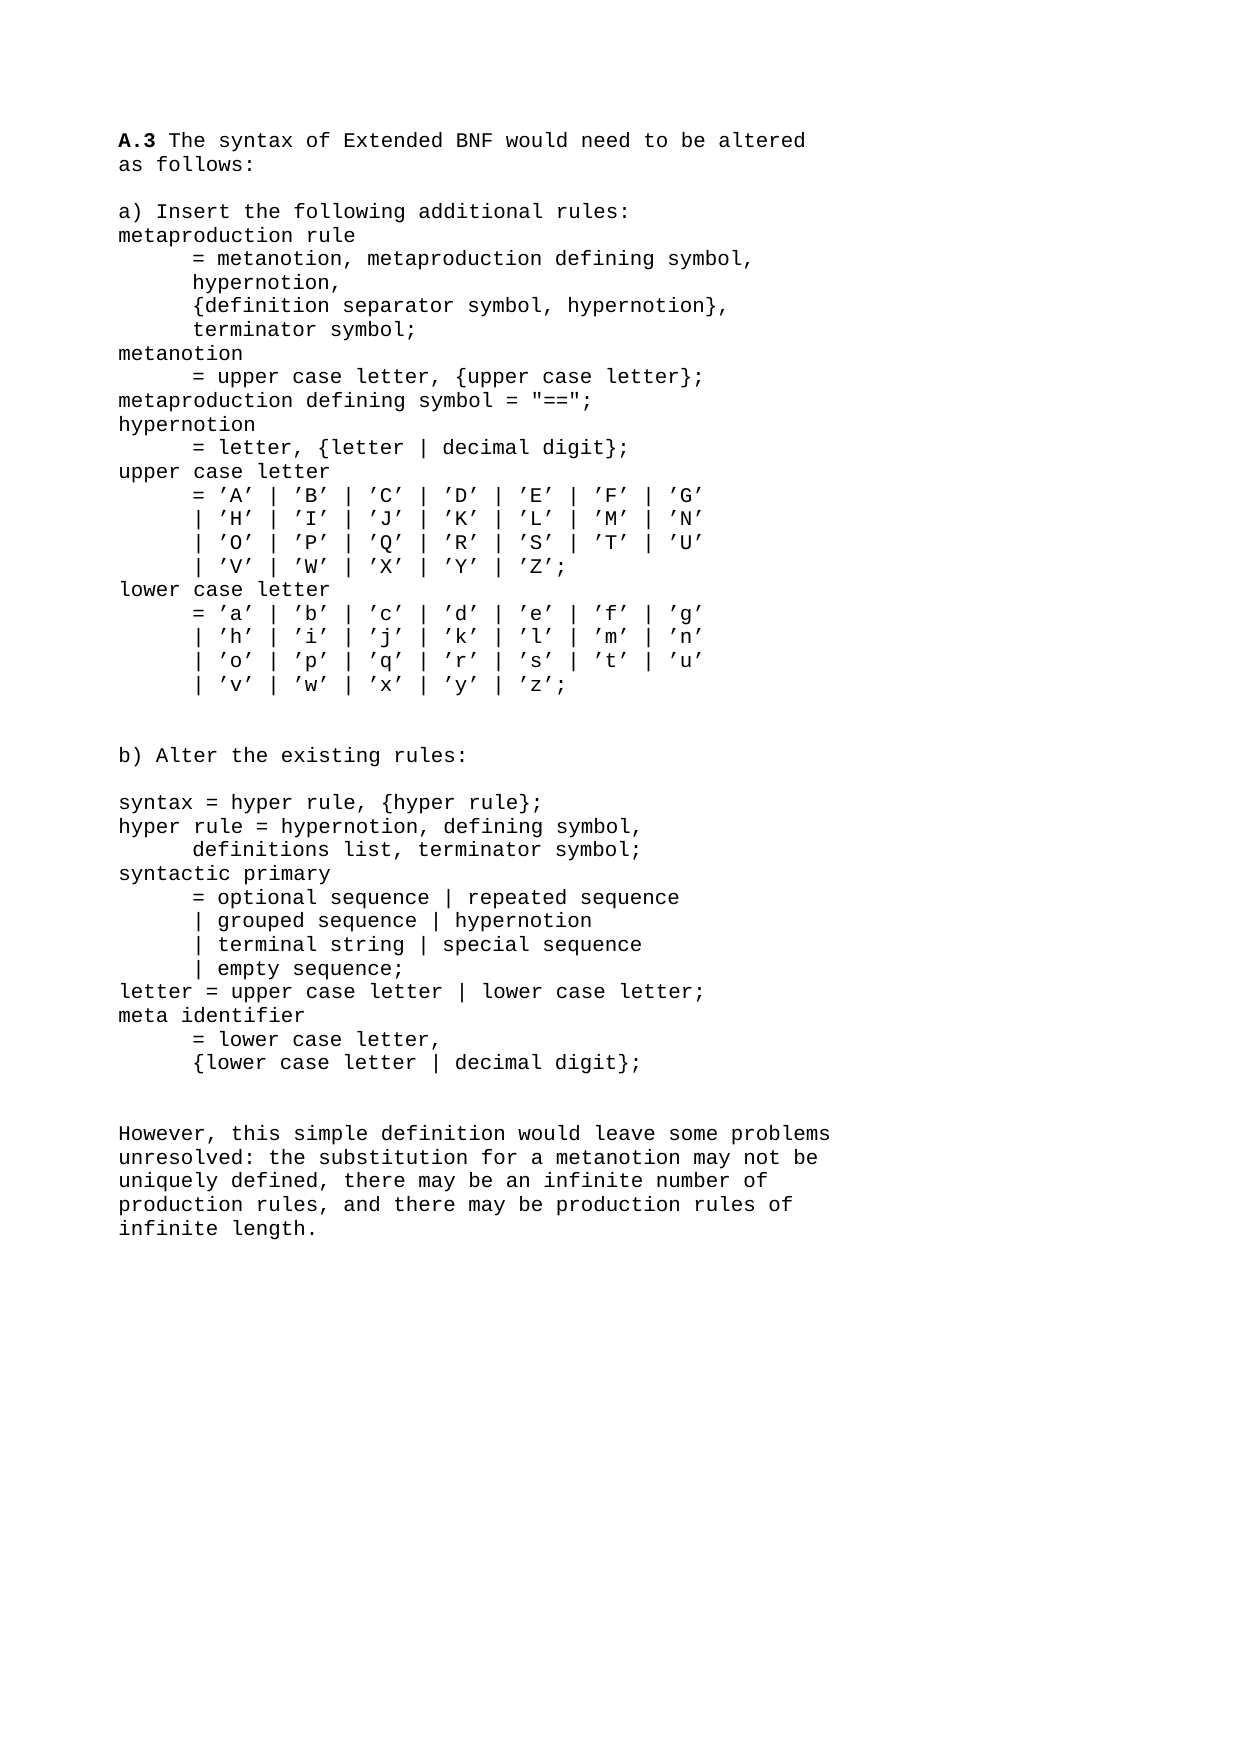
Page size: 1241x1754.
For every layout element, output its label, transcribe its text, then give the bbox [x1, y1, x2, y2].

text {lower case letter | decimal digit}; [118, 1052, 1181, 1076]
text terminator symbol; [118, 319, 1181, 343]
text hyper rule = hypernotion, defining symbol, [118, 816, 1181, 839]
text unresolved: the substitution for a metanotion may not be [118, 1147, 1181, 1170]
text = ’A’ | ’B’ | ’C’ | ’D’ | ’E’ | ’F’ | ’G’ [118, 485, 1181, 508]
text | ’V’ | ’W’ | ’X’ | ’Y’ | ’Z’; [118, 556, 1181, 579]
text metaproduction rule [118, 224, 1181, 248]
text | ’O’ | ’P’ | ’Q’ | ’R’ | ’S’ | ’T’ | ’U’ [118, 532, 1181, 556]
text infinite length. [118, 1218, 1181, 1241]
text syntactic primary [118, 863, 1181, 887]
text definitions list, terminator symbol; [118, 839, 1181, 863]
text meta identifier [118, 1005, 1181, 1028]
text = upper case letter, {upper case letter}; [118, 366, 1181, 390]
text hypernotion [118, 414, 1181, 437]
text production rules, and there may be production rules of [118, 1194, 1181, 1218]
text uniquely defined, there may be an infinite number of [118, 1170, 1181, 1194]
text hypernotion, [118, 272, 1181, 296]
text syntax = hyper rule, {hyper rule}; [118, 792, 1181, 816]
text A.3 The syntax of Extended BNF would need to be altered [118, 130, 1181, 154]
text = metanotion, metaproduction defining symbol, [118, 248, 1181, 272]
text metanotion [118, 343, 1181, 366]
text | terminal string | special sequence [118, 934, 1181, 958]
text | ’o’ | ’p’ | ’q’ | ’r’ | ’s’ | ’t’ | ’u’ [118, 650, 1181, 674]
text = optional sequence | repeated sequence [118, 887, 1181, 910]
text | grouped sequence | hypernotion [118, 910, 1181, 934]
text | empty sequence; [118, 958, 1181, 981]
text {definition separator symbol, hypernotion}, [118, 296, 1181, 319]
text | ’H’ | ’I’ | ’J’ | ’K’ | ’L’ | ’M’ | ’N’ [118, 508, 1181, 532]
text b) Alter the existing rules: [118, 745, 1181, 768]
text = letter, {letter | decimal digit}; [118, 437, 1181, 461]
text upper case letter [118, 461, 1181, 485]
text a) Insert the following additional rules: [118, 201, 1181, 224]
text However, this simple definition would leave some problems [118, 1123, 1181, 1147]
text as follows: [118, 154, 1181, 177]
text metaproduction defining symbol = "=="; [118, 390, 1181, 414]
text | ’v’ | ’w’ | ’x’ | ’y’ | ’z’; [118, 674, 1181, 697]
text letter = upper case letter | lower case letter; [118, 981, 1181, 1005]
text lower case letter [118, 579, 1181, 603]
text | ’h’ | ’i’ | ’j’ | ’k’ | ’l’ | ’m’ | ’n’ [118, 627, 1181, 650]
text = lower case letter, [118, 1028, 1181, 1052]
text = ’a’ | ’b’ | ’c’ | ’d’ | ’e’ | ’f’ | ’g’ [118, 603, 1181, 627]
